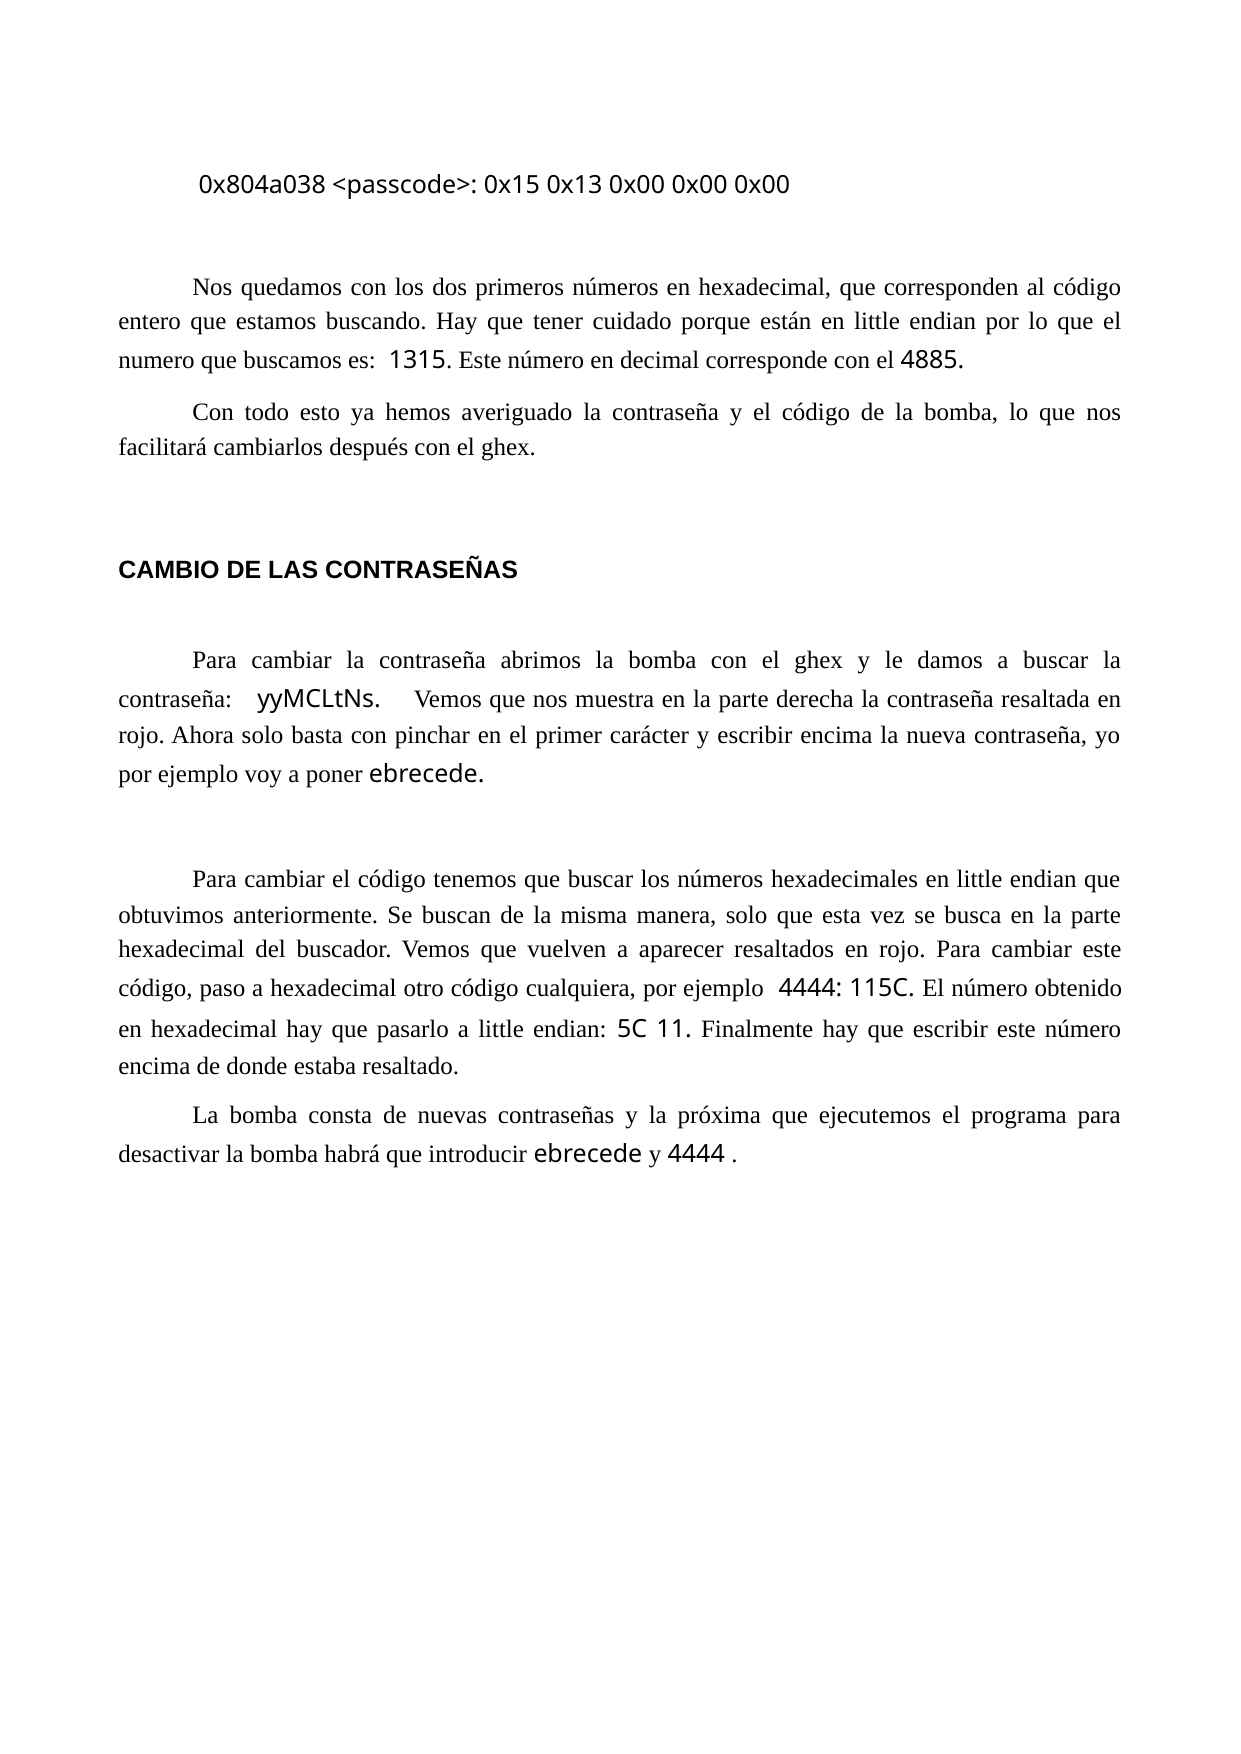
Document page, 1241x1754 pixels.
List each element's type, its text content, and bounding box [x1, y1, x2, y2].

text 0x804a038 <passcode>: 0x15 0x13 0x00 0x00 0x00 [118, 167, 1122, 201]
text Para cambiar el código tenemos que buscar los números hexadecimales en little endian que obtuvimos anteriormente. Se buscan de la misma manera, solo que esta vez se busca en la parte hexadecimal del buscador. Vemos que vuelven a aparecer resaltados en rojo. Para cambiar este código, paso a hexadecimal otro código cualquiera, por ejemplo 4444: 115C. El número obtenido en hexadecimal hay que pasarlo a little endian: 5C 11. Finalmente hay que escribir este número encima de donde estaba resaltado. [118, 860, 1122, 1079]
subtitle CAMBIO DE LAS CONTRASEÑAS [118, 555, 1122, 583]
text Nos quedamos con los dos primeros números en hexadecimal, que corresponden al código entero que estamos buscando. Hay que tener cuidado porque están en little endian por lo que el numero que buscamos es: 1315. Este número en decimal corresponde con el 4885. [118, 272, 1122, 376]
text La bomba consta de nuevas contraseñas y la próxima que ejecutemos el programa para desactivar la bomba habrá que introducir ebrecede y 4444 . [118, 1100, 1122, 1169]
text Con todo esto ya hemos averiguado la contraseña y el código de la bomba, lo que nos facilitará cambiarlos después con el ghex. [118, 397, 1122, 460]
text Para cambiar la contraseña abrimos la bomba con el ghex y le damos a buscar la contraseña: yyMCLtNs. Vemos que nos muestra en la parte derecha la contraseña resaltada en rojo. Ahora solo basta con pinchar en el primer carácter y escribir encima la nueva contraseña, yo por ejemplo voy a poner ebrecede. [118, 645, 1122, 790]
